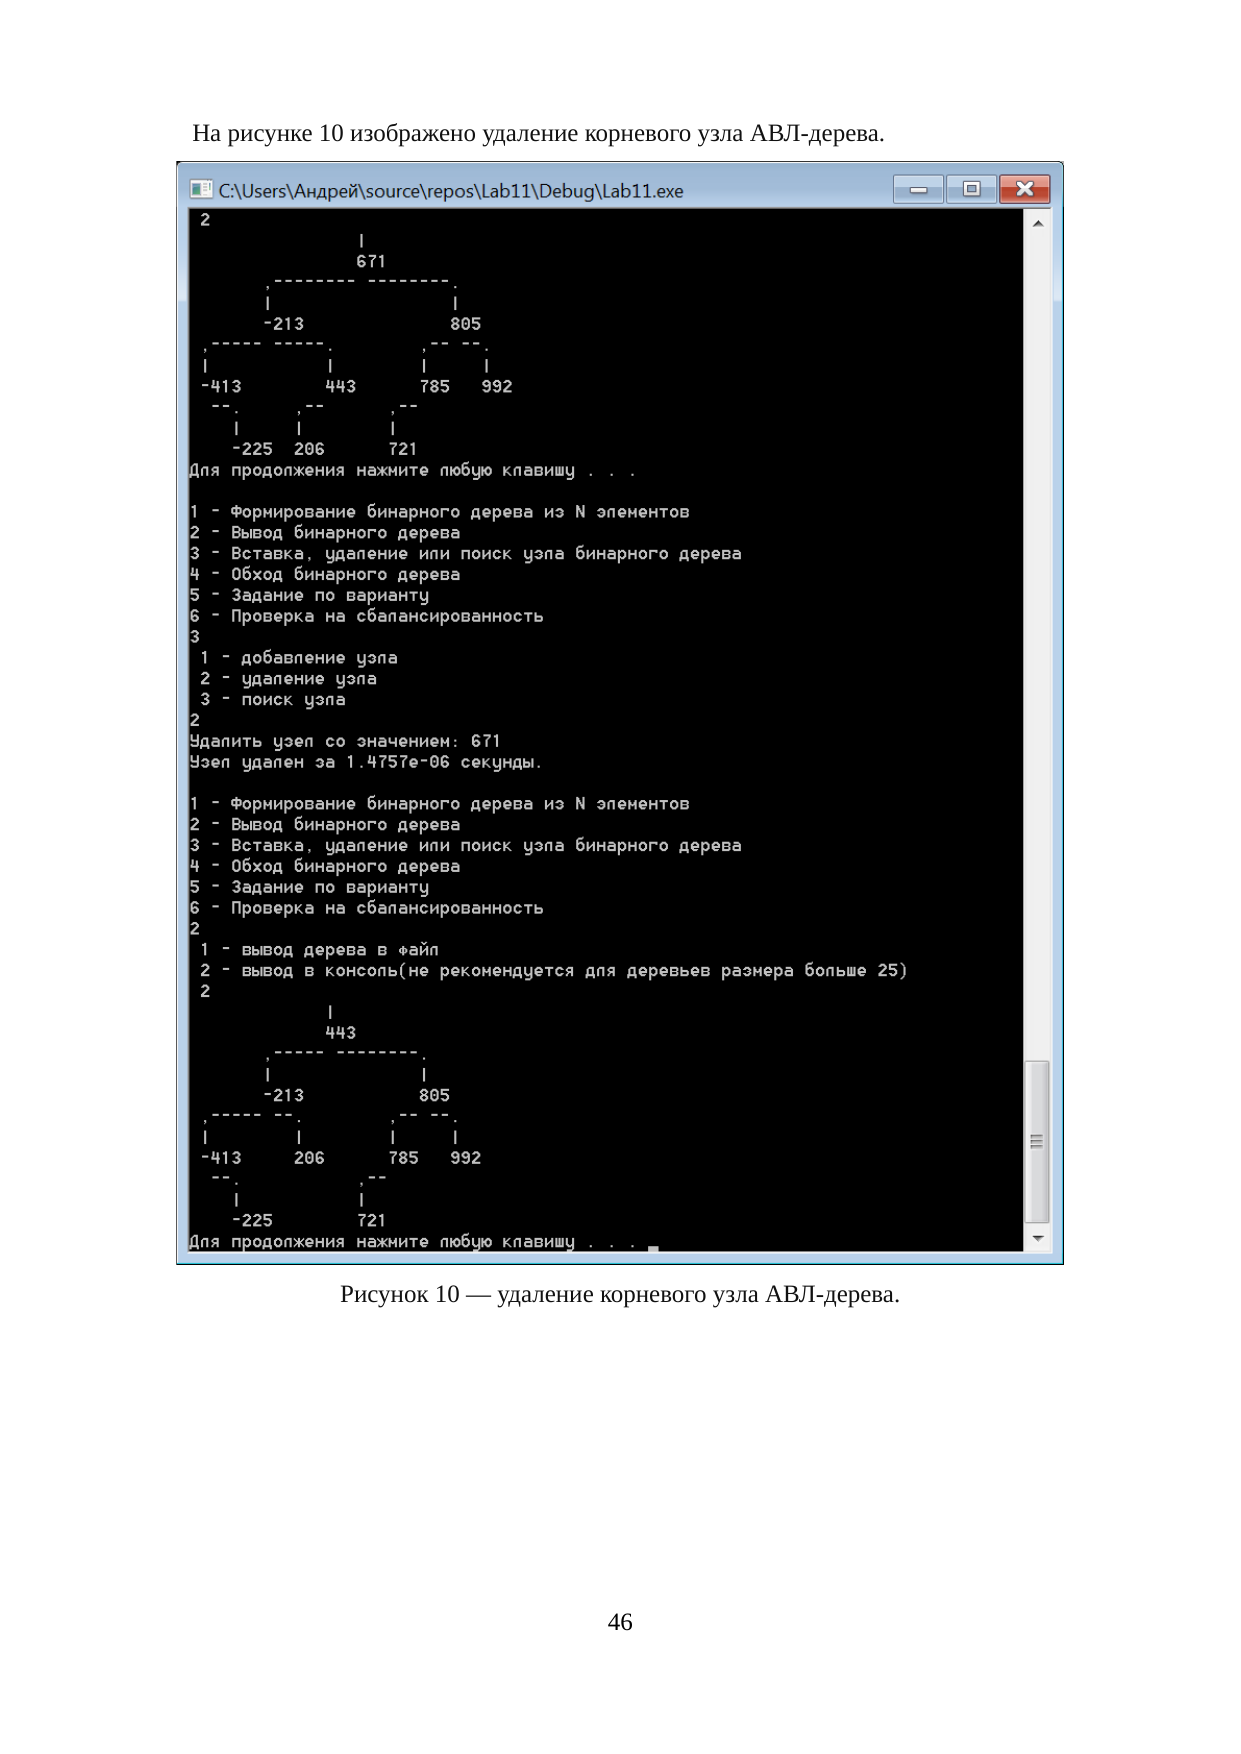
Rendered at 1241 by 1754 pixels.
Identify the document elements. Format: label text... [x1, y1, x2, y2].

text На рисунке 10 изображено удаление корневого узла АВЛ-дерева. [192, 118, 1122, 147]
picture [176, 161, 1064, 1265]
text Рисунок 10 — удаление корневого узла АВЛ-дерева. [118, 161, 1122, 1307]
